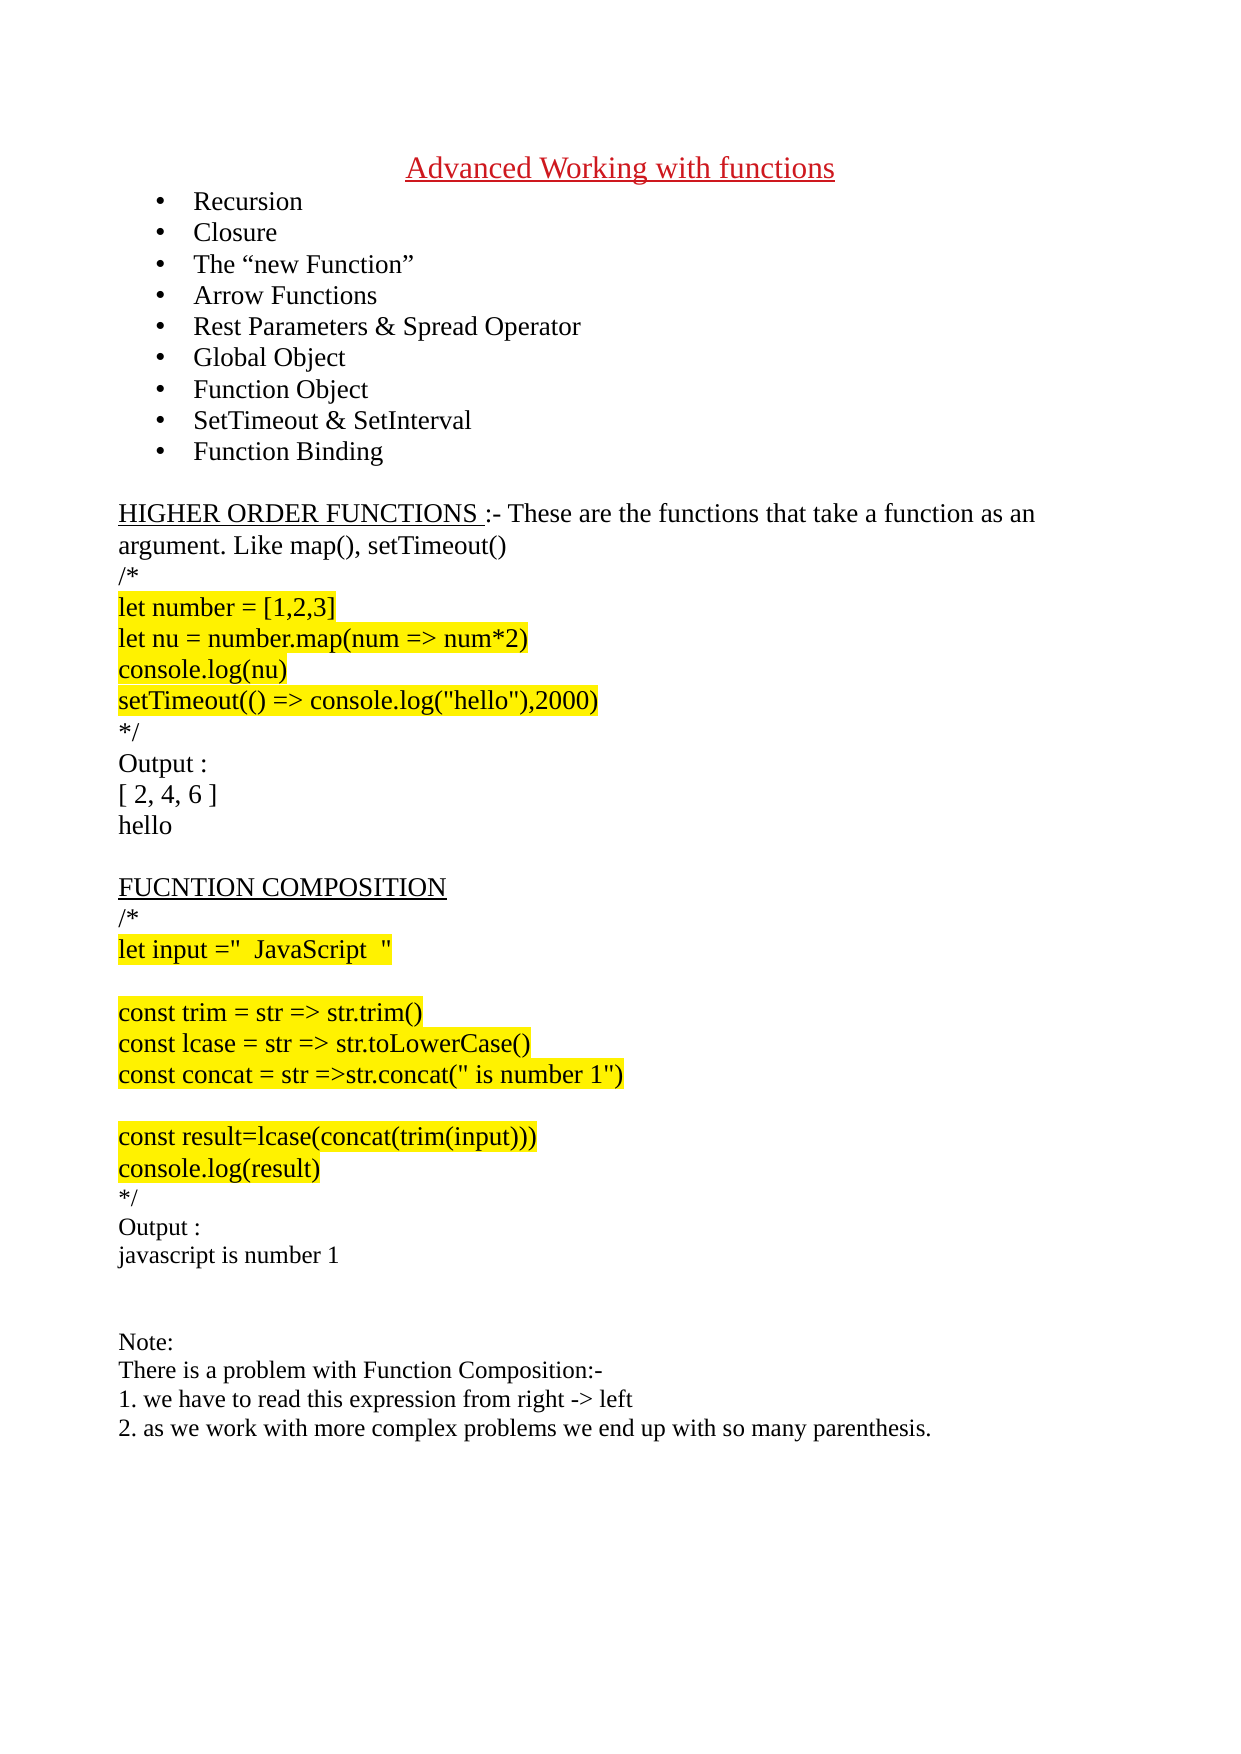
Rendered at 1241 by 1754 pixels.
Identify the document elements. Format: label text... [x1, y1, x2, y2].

text */ [118, 1183, 1122, 1212]
text /* [118, 902, 1122, 934]
text javascript is number 1 [118, 1240, 1122, 1269]
list Rest Parameters & Spread Operator [156, 310, 1122, 341]
text console.log(nu) [118, 653, 1122, 684]
text Note: [118, 1327, 1122, 1355]
list Function Binding [156, 435, 1122, 466]
text 2. as we work with more complex problems we end up with so many parenthesis. [118, 1413, 1122, 1442]
list Function Object [156, 373, 1122, 404]
list SetTimeout & SetInterval [156, 404, 1122, 435]
list Global Object [156, 341, 1122, 373]
text There is a problem with Function Composition:- [118, 1355, 1122, 1384]
text Output : [118, 1212, 1122, 1240]
text HIGHER ORDER FUNCTIONS :- These are the functions that take a function as an argument. Like map(), setTimeout() [118, 498, 1122, 560]
text [ 2, 4, 6 ] [118, 778, 1122, 809]
list The “new Function” [156, 248, 1122, 279]
list Arrow Functions [156, 279, 1122, 310]
text /* [118, 560, 1122, 591]
list Recursion [156, 185, 1122, 216]
text FUCNTION COMPOSITION [118, 871, 1122, 902]
text const concat = str =>str.concat(" is number 1") [118, 1058, 1122, 1089]
text console.log(result) [118, 1152, 1122, 1183]
text let number = [1,2,3] [118, 591, 1122, 622]
text Advanced Working with functions [118, 149, 1122, 185]
text let input =" JavaScript " [118, 934, 1122, 965]
text Output : [118, 747, 1122, 778]
text setTimeout(() => console.log("hello"),2000) [118, 684, 1122, 716]
text const trim = str => str.trim() [118, 996, 1122, 1027]
text const result=lcase(concat(trim(input))) [118, 1121, 1122, 1152]
text let nu = number.map(num => num*2) [118, 622, 1122, 653]
text const lcase = str => str.toLowerCase() [118, 1027, 1122, 1058]
text hello [118, 809, 1122, 840]
text 1. we have to read this expression from right -> left [118, 1384, 1122, 1413]
list Closure [156, 216, 1122, 248]
text */ [118, 716, 1122, 747]
